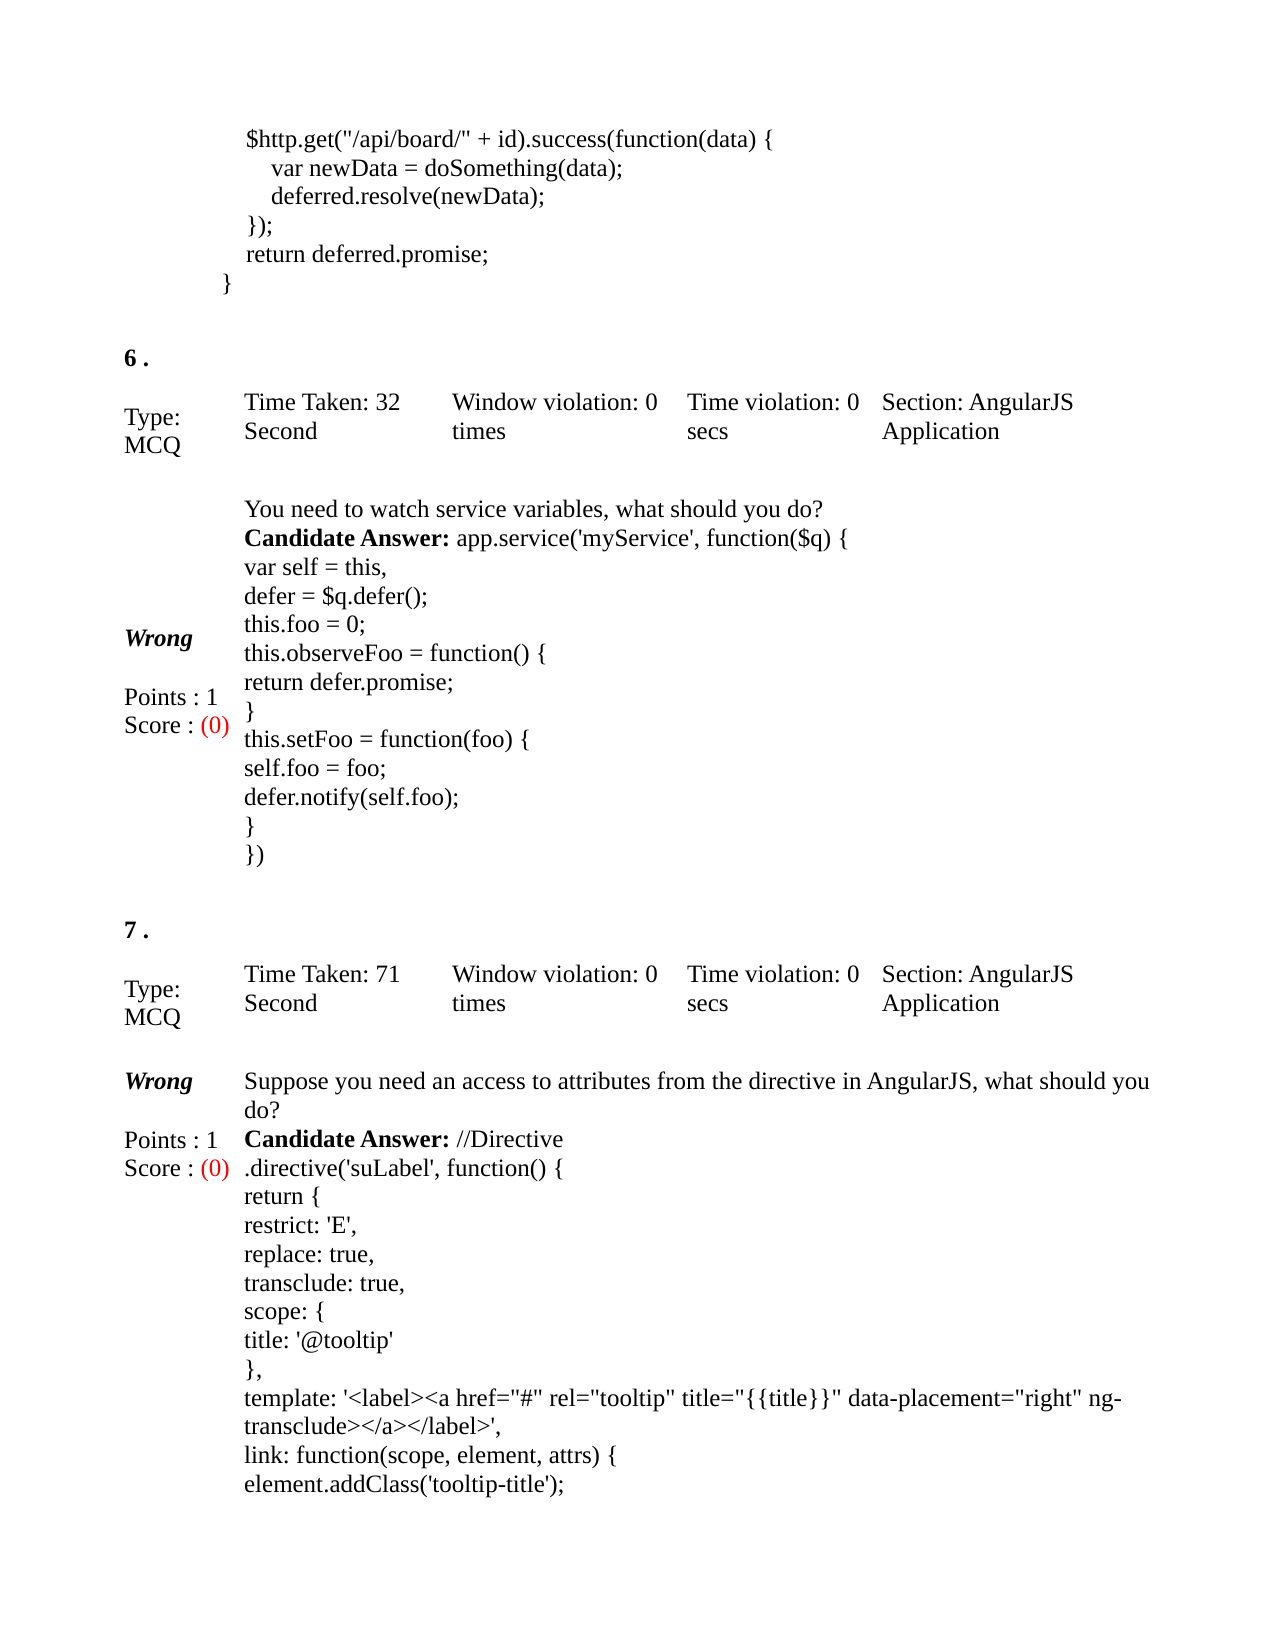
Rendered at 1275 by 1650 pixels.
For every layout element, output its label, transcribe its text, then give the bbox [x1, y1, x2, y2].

table_header Time Taken: 32 Second [241, 341, 449, 492]
table_cell Wrong Points : 1 Score : (0) [121, 492, 241, 871]
table_header 6 . Type: MCQ [121, 341, 241, 492]
table_cell You need to watch service variables, what should you do? Candidate Answer: app.service('myService', function($q) { var self = this, defer = $q.defer(); this.foo = 0; this.observeFoo = function() { return defer.promise; } this.setFoo = function(foo) { self.foo = foo; defer.notify(self.foo); } }) [241, 492, 1154, 871]
table_cell [121, 121, 218, 299]
table_cell $http.get("/api/board/" + id).success(function(data) { var newData = doSomething(data); deferred.resolve(newData); }); return deferred.promise; } [218, 121, 1154, 299]
table_header [118, 118, 1157, 1503]
table_header 7 . Type: MCQ [121, 913, 241, 1063]
table_header Section: AngularJS Application [879, 341, 1154, 492]
table_header Time violation: 0 secs [684, 341, 879, 492]
table_header Time Taken: 71 Second [241, 913, 449, 1063]
table_cell Wrong Points : 1 Score : (0) [121, 1064, 241, 1501]
table_cell Suppose you need an access to attributes from the directive in AngularJS, what should you do? Candidate Answer: //Directive .directive('suLabel', function() { return { restrict: 'E', replace: true, transclude: true, scope: { title: '@tooltip' }, template: '<label><a href="#" rel="tooltip" title="{{title}}" data-placement="right" ng- transclude></a></label>', link: function(scope, element, attrs) { element.addClass('tooltip-title'); [241, 1064, 1154, 1501]
table_header Section: AngularJS Application [879, 913, 1154, 1063]
table_header Window violation: 0 times [449, 913, 684, 1063]
table_header Window violation: 0 times [449, 341, 684, 492]
table_header Time violation: 0 secs [684, 913, 879, 1063]
